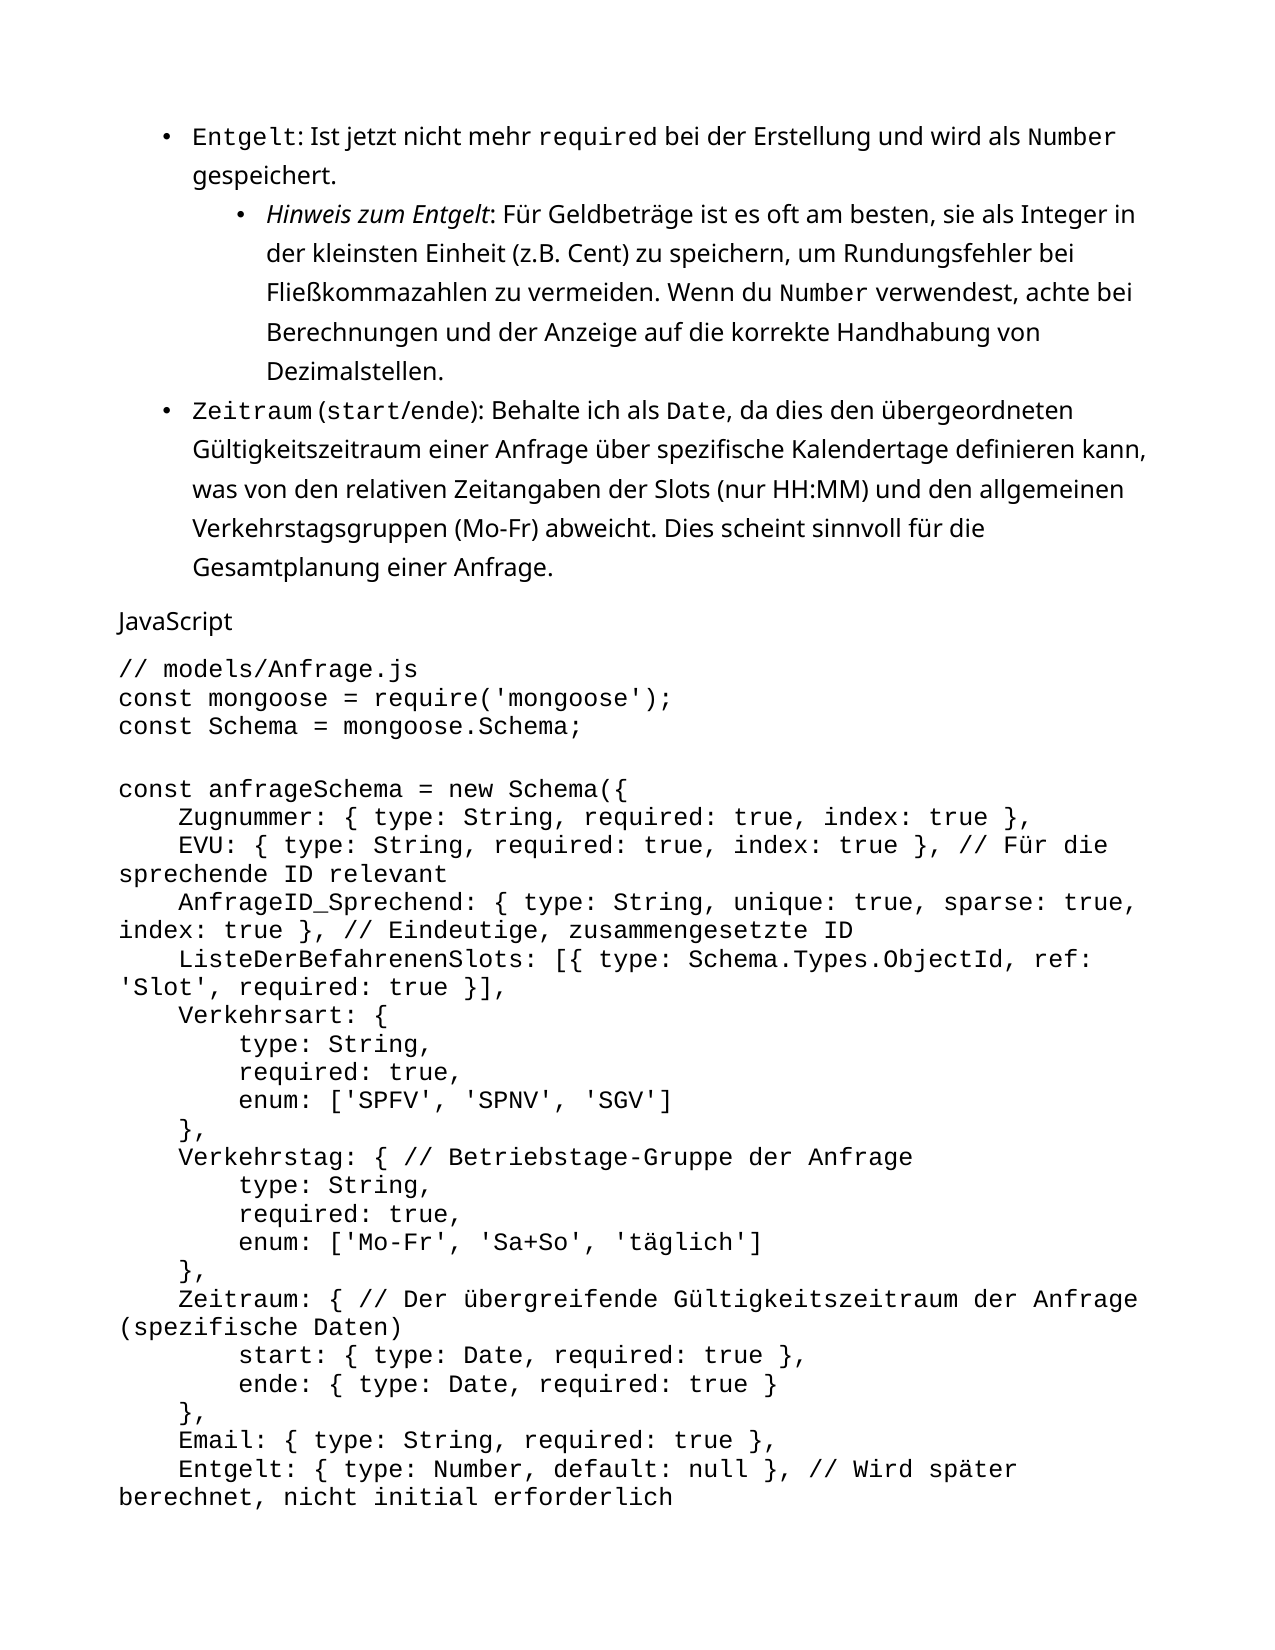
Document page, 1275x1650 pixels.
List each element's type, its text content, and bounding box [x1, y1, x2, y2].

text EVU: { type: String, required: true, index: true }, // Für die sprechende ID relevant [118, 833, 1157, 889]
text ende: { type: Date, required: true } [118, 1371, 1157, 1399]
text }, [118, 1399, 1157, 1428]
text Verkehrstag: { // Betriebstage-Gruppe der Anfrage [118, 1144, 1157, 1173]
text Entgelt: { type: Number, default: null }, // Wird später berechnet, nicht initial erforderlich [118, 1456, 1157, 1513]
text const mongoose = require('mongoose'); [118, 685, 1157, 714]
text // models/Anfrage.js [118, 657, 1157, 685]
text ListeDerBefahrenenSlots: [{ type: Schema.Types.ObjectId, ref: 'Slot', required: true }], [118, 946, 1157, 1003]
text Email: { type: String, required: true }, [118, 1428, 1157, 1456]
text Zugnummer: { type: String, required: true, index: true }, [118, 804, 1157, 833]
list Zeitraum (start/ende): Behalte ich als Date, da dies den übergeordneten Gültigkeitszeitraum einer Anfrage über spezifische Kalendertage definieren kann, was von den relativen Zeitangaben der Slots (nur HH:MM) und den allgemeinen Verkehrstagsgruppen (Mo-Fr) abweicht. Dies scheint sinnvoll für die Gesamtplanung einer Anfrage. [162, 393, 1157, 584]
text required: true, [118, 1059, 1157, 1088]
list Entgelt: Ist jetzt nicht mehr required bei der Erstellung und wird als Number gespeichert. [162, 118, 1157, 192]
text JavaScript [118, 603, 1157, 637]
text }, [118, 1116, 1157, 1144]
text start: { type: Date, required: true }, [118, 1343, 1157, 1371]
text Verkehrsart: { [118, 1003, 1157, 1031]
text Zeitraum: { // Der übergreifende Gültigkeitszeitraum der Anfrage (spezifische Daten) [118, 1286, 1157, 1343]
text required: true, [118, 1201, 1157, 1229]
text enum: ['Mo-Fr', 'Sa+So', 'täglich'] [118, 1229, 1157, 1258]
text type: String, [118, 1031, 1157, 1059]
text const anfrageSchema = new Schema({ [118, 776, 1157, 804]
text const Schema = mongoose.Schema; [118, 714, 1157, 742]
text type: String, [118, 1173, 1157, 1201]
text }, [118, 1258, 1157, 1286]
text enum: ['SPFV', 'SPNV', 'SGV'] [118, 1088, 1157, 1116]
text AnfrageID_Sprechend: { type: String, unique: true, sparse: true, index: true }, // Eindeutige, zusammengesetzte ID [118, 889, 1157, 946]
list Hinweis zum Entgelt: Für Geldbeträge ist es oft am besten, sie als Integer in der kleinsten Einheit (z.B. Cent) zu speichern, um Rundungsfehler bei Fließkommazahlen zu vermeiden. Wenn du Number verwendest, achte bei Berechnungen und der Anzeige auf die korrekte Handhabung von Dezimalstellen. [236, 197, 1157, 388]
